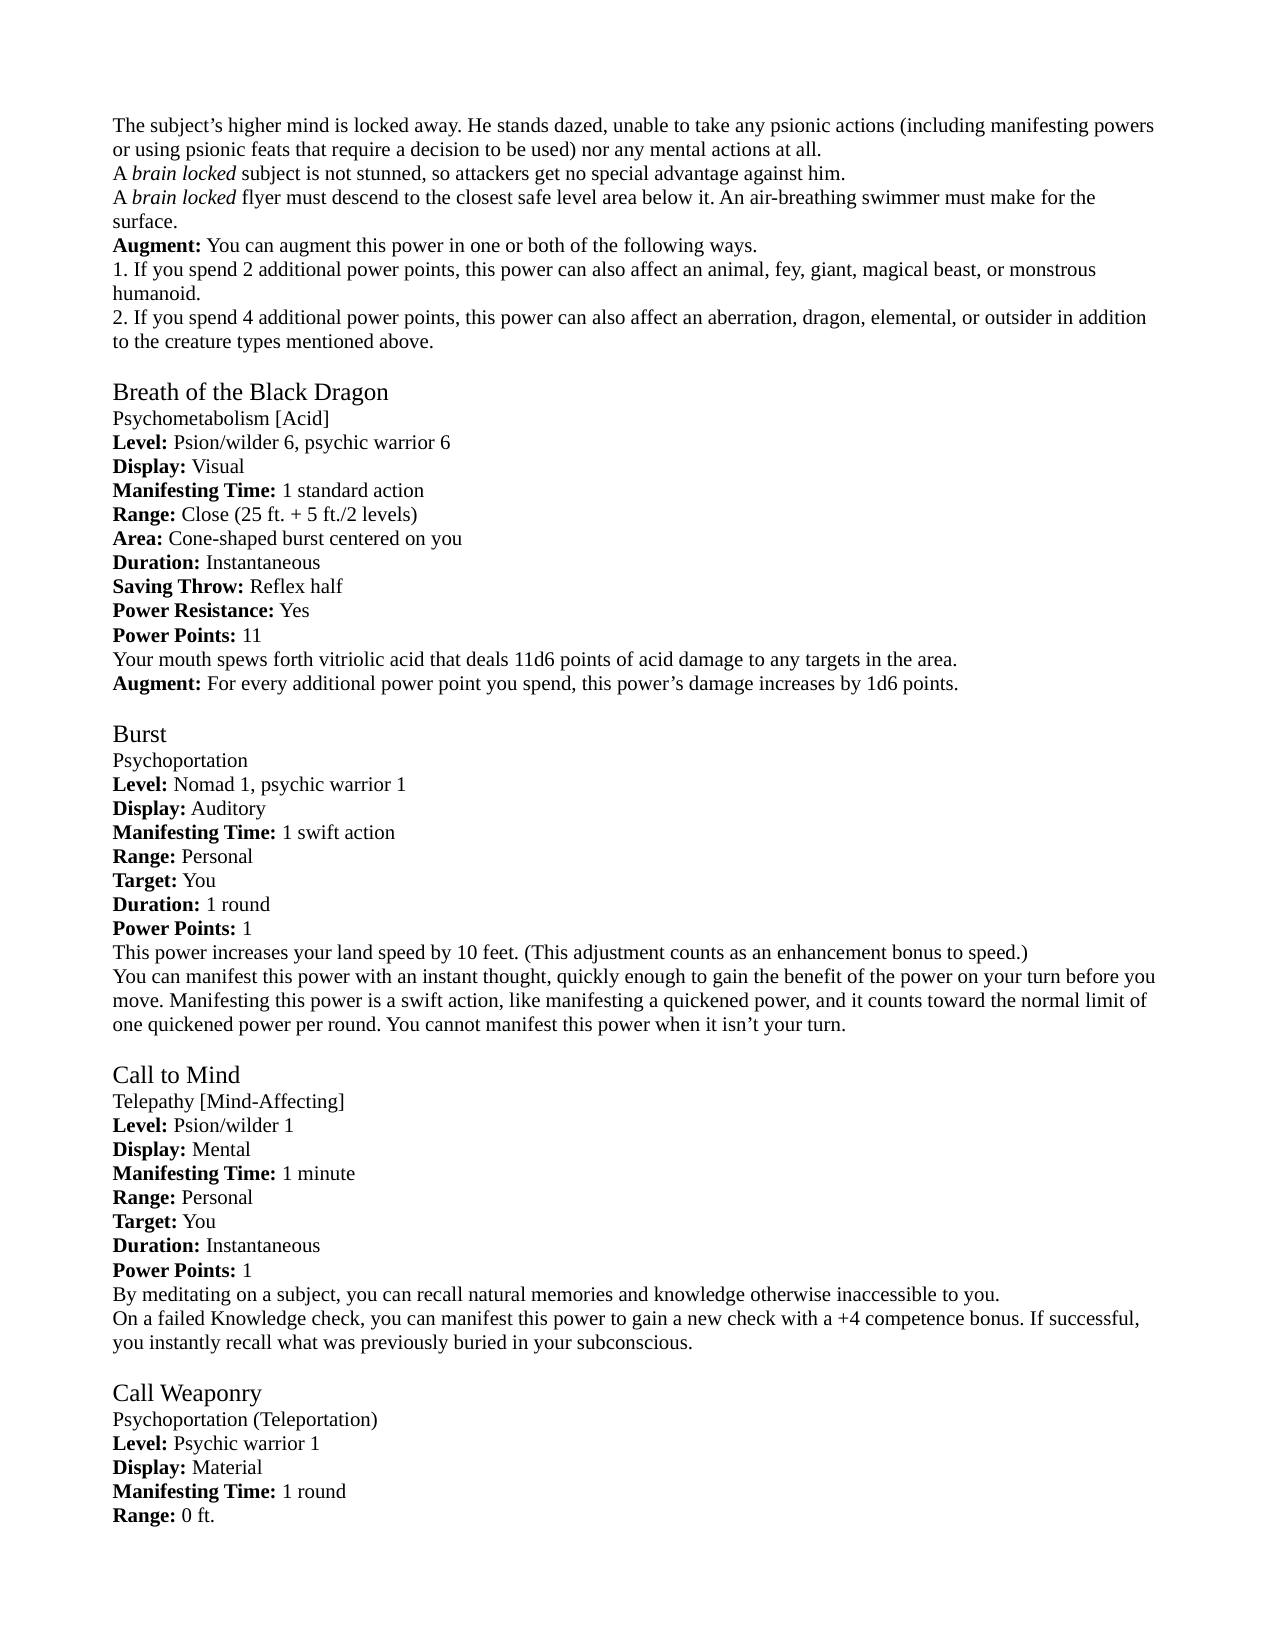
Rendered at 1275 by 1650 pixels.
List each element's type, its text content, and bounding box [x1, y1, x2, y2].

subtitle Breath of the Black Dragon [112, 377, 1162, 406]
text Target: You [112, 1209, 1162, 1233]
subtitle Call to Mind [112, 1060, 1162, 1089]
text Level: Psion/wilder 6, psychic warrior 6 [112, 430, 1162, 454]
text Duration: Instantaneous [112, 550, 1162, 574]
text Level: Psion/wilder 1 [112, 1113, 1162, 1137]
text A brain locked subject is not stunned, so attackers get no special advantage against him. [112, 161, 1162, 185]
text Display: Material [112, 1455, 1162, 1479]
text On a failed Knowledge check, you can manifest this power to gain a new check with a +4 competence bonus. If successful, you instantly recall what was previously buried in your subconscious. [112, 1306, 1162, 1354]
text Display: Auditory [112, 796, 1162, 820]
text Manifesting Time: 1 swift action [112, 820, 1162, 844]
text Duration: 1 round [112, 892, 1162, 916]
text You can manifest this power with an instant thought, quickly enough to gain the benefit of the power on your turn before you move. Manifesting this power is a swift action, like manifesting a quickened power, and it counts toward the normal limit of one quickened power per round. You cannot manifest this power when it isn’t your turn. [112, 964, 1162, 1036]
text A brain locked flyer must descend to the closest safe level area below it. An air-breathing swimmer must make for the surface. [112, 185, 1162, 233]
text Saving Throw: Reflex half [112, 574, 1162, 598]
text Manifesting Time: 1 standard action [112, 478, 1162, 502]
text Target: You [112, 868, 1162, 892]
subtitle Call Weaponry [112, 1378, 1162, 1407]
text By meditating on a subject, you can recall natural memories and knowledge otherwise inaccessible to you. [112, 1282, 1162, 1306]
text The subject’s higher mind is locked away. He stands dazed, unable to take any psionic actions (including manifesting powers or using psionic feats that require a decision to be used) nor any mental actions at all. [112, 112, 1162, 161]
text Display: Visual [112, 454, 1162, 478]
text Level: Psychic warrior 1 [112, 1431, 1162, 1455]
text Range: 0 ft. [112, 1503, 1162, 1527]
text Your mouth spews forth vitriolic acid that deals 11d6 points of acid damage to any targets in the area. [112, 647, 1162, 671]
text Display: Mental [112, 1137, 1162, 1161]
text Manifesting Time: 1 minute [112, 1161, 1162, 1185]
text Power Points: 1 [112, 1257, 1162, 1282]
text Telepathy [Mind-Affecting] [112, 1089, 1162, 1113]
text 2. If you spend 4 additional power points, this power can also affect an aberration, dragon, elemental, or outsider in addition to the creature types mentioned above. [112, 305, 1162, 353]
text Range: Personal [112, 844, 1162, 868]
text Power Points: 11 [112, 622, 1162, 647]
text Area: Cone-shaped burst centered on you [112, 526, 1162, 550]
text Psychometabolism [Acid] [112, 406, 1162, 430]
text Psychoportation (Teleportation) [112, 1407, 1162, 1431]
text Power Resistance: Yes [112, 598, 1162, 622]
subtitle Burst [112, 719, 1162, 747]
text Power Points: 1 [112, 916, 1162, 940]
text Augment: You can augment this power in one or both of the following ways. [112, 233, 1162, 257]
text This power increases your land speed by 10 feet. (This adjustment counts as an enhancement bonus to speed.) [112, 940, 1162, 964]
text Duration: Instantaneous [112, 1233, 1162, 1257]
text Augment: For every additional power point you spend, this power’s damage increases by 1d6 points. [112, 671, 1162, 695]
text Level: Nomad 1, psychic warrior 1 [112, 772, 1162, 796]
text Manifesting Time: 1 round [112, 1479, 1162, 1503]
text Psychoportation [112, 747, 1162, 772]
text 1. If you spend 2 additional power points, this power can also affect an animal, fey, giant, magical beast, or monstrous humanoid. [112, 257, 1162, 305]
text Range: Close (25 ft. + 5 ft./2 levels) [112, 502, 1162, 526]
text Range: Personal [112, 1185, 1162, 1209]
